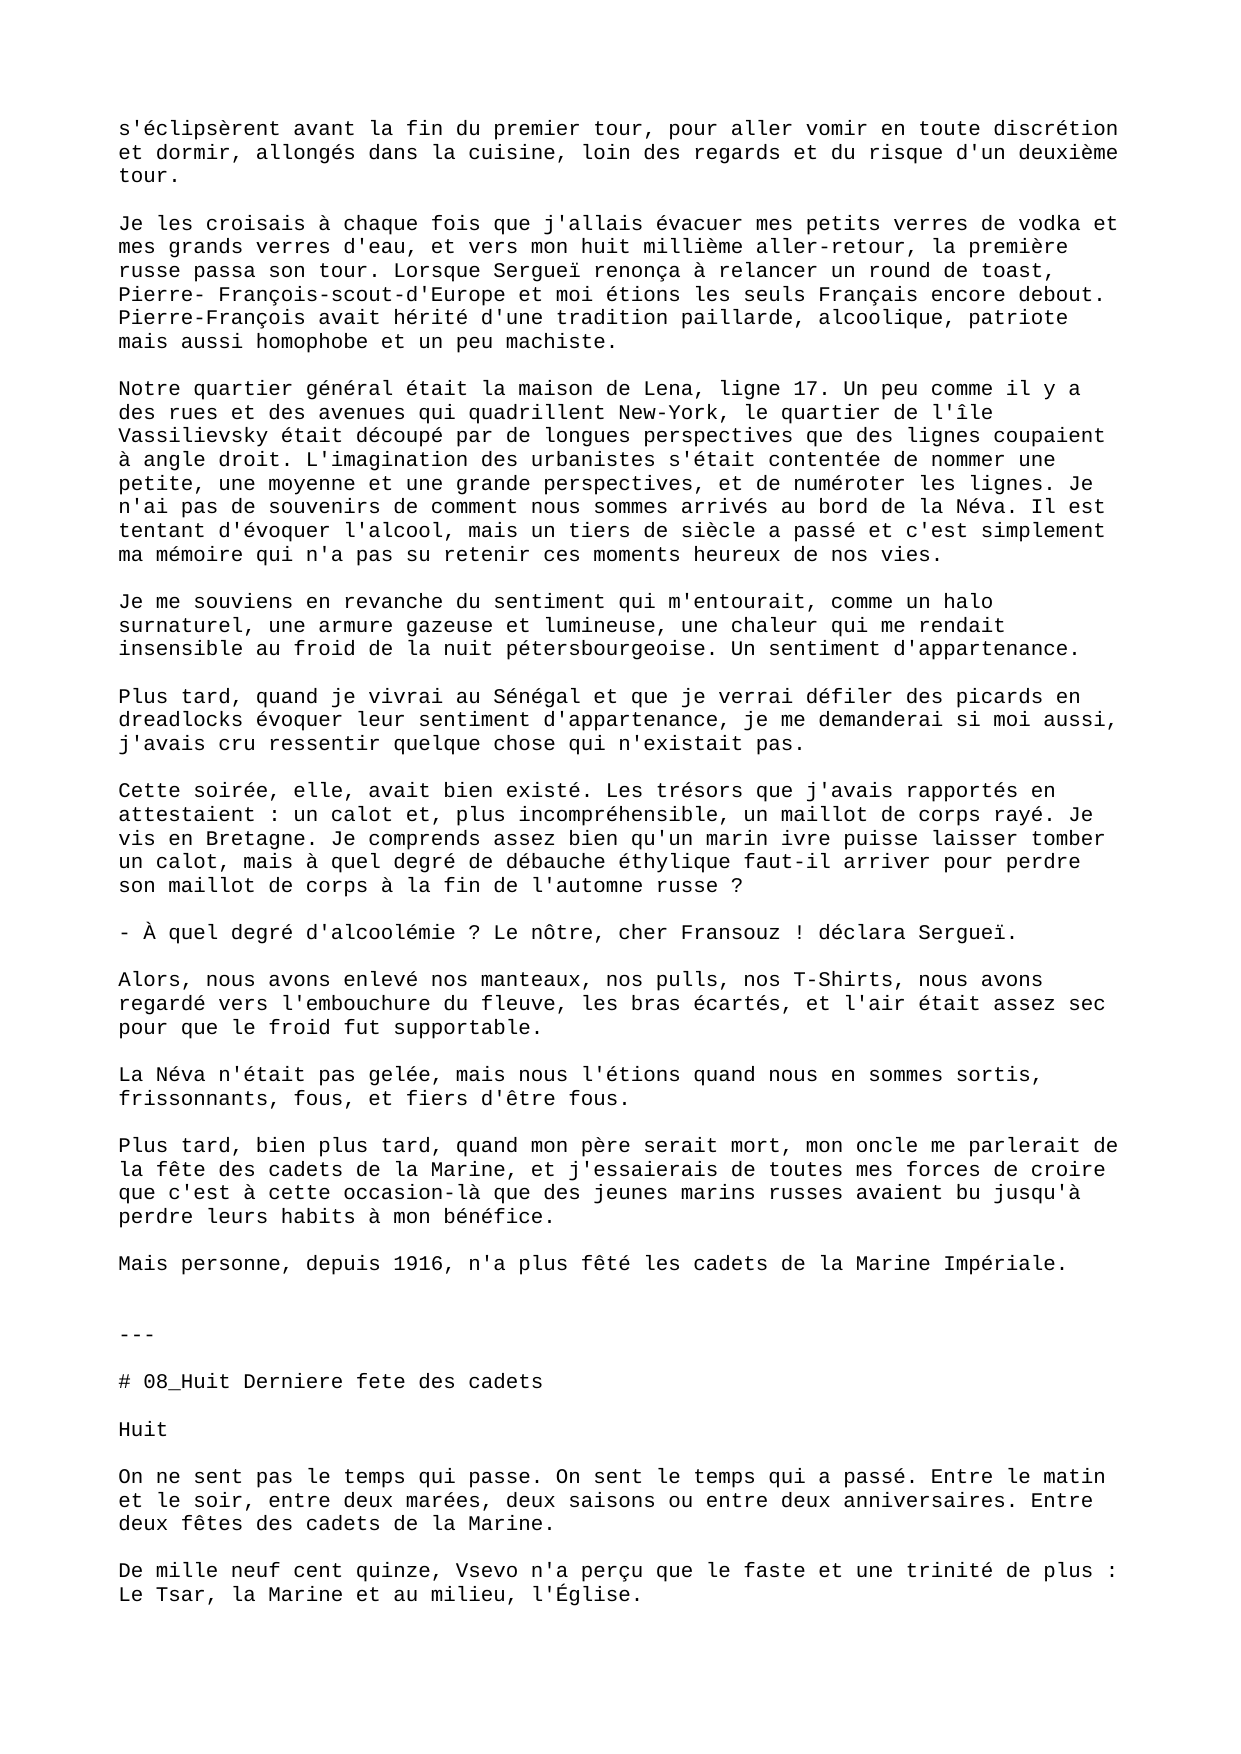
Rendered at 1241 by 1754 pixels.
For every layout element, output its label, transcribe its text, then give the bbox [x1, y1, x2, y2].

text La Néva n'était pas gelée, mais nous l'étions quand nous en sommes sortis, frissonnants, fous, et fiers d'être fous. [118, 1064, 1122, 1111]
text Mais personne, depuis 1916, n'a plus fêté les cadets de la Marine Impériale. [118, 1253, 1122, 1277]
text Notre quartier général était la maison de Lena, ligne 17. Un peu comme il y a des rues et des avenues qui quadrillent New-York, le quartier de l'île Vassilievsky était découpé par de longues perspectives que des lignes coupaient à angle droit. L'imagination des urbanistes s'était contentée de nommer une petite, une moyenne et une grande perspectives, et de numéroter les lignes. Je n'ai pas de souvenirs de comment nous sommes arrivés au bord de la Néva. Il est tentant d'évoquer l'alcool, mais un tiers de siècle a passé et c'est simplement ma mémoire qui n'a pas su retenir ces moments heureux de nos vies. [118, 378, 1122, 567]
text Plus tard, bien plus tard, quand mon père serait mort, mon oncle me parlerait de la fête des cadets de la Marine, et j'essaierais de toutes mes forces de croire que c'est à cette occasion-là que des jeunes marins russes avaient bu jusqu'à perdre leurs habits à mon bénéfice. [118, 1135, 1122, 1229]
text Je les croisais à chaque fois que j'allais évacuer mes petits verres de vodka et mes grands verres d'eau, et vers mon huit millième aller-retour, la première russe passa son tour. Lorsque Sergueï renonça à relancer un round de toast, Pierre- François-scout-d'Europe et moi étions les seuls Français encore debout. Pierre-François avait hérité d'une tradition paillarde, alcoolique, patriote mais aussi homophobe et un peu machiste. [118, 213, 1122, 354]
text # 08_Huit Derniere fete des cadets [118, 1371, 1122, 1395]
text Alors, nous avons enlevé nos manteaux, nos pulls, nos T-Shirts, nous avons regardé vers l'embouchure du fleuve, les bras écartés, et l'air était assez sec pour que le froid fut supportable. [118, 969, 1122, 1040]
text Huit [118, 1419, 1122, 1442]
text Cette soirée, elle, avait bien existé. Les trésors que j'avais rapportés en attestaient : un calot et, plus incompréhensible, un maillot de corps rayé. Je vis en Bretagne. Je comprends assez bien qu'un marin ivre puisse laisser tomber un calot, mais à quel degré de débauche éthylique faut-il arriver pour perdre son maillot de corps à la fin de l'automne russe ? [118, 780, 1122, 898]
text - À quel degré d'alcoolémie ? Le nôtre, cher Fransouz ! déclara Sergueï. [118, 922, 1122, 946]
text On ne sent pas le temps qui passe. On sent le temps qui a passé. Entre le matin et le soir, entre deux marées, deux saisons ou entre deux anniversaires. Entre deux fêtes des cadets de la Marine. [118, 1466, 1122, 1537]
text --- [118, 1324, 1122, 1348]
text Je me souviens en revanche du sentiment qui m'entourait, comme un halo surnaturel, une armure gazeuse et lumineuse, une chaleur qui me rendait insensible au froid de la nuit pétersbourgeoise. Un sentiment d'appartenance. [118, 591, 1122, 662]
text De mille neuf cent quinze, Vsevo n'a perçu que le faste et une trinité de plus : Le Tsar, la Marine et au milieu, l'Église. [118, 1561, 1122, 1608]
text Plus tard, quand je vivrai au Sénégal et que je verrai défiler des picards en dreadlocks évoquer leur sentiment d'appartenance, je me demanderai si moi aussi, j'avais cru ressentir quelque chose qui n'existait pas. [118, 686, 1122, 757]
text s'éclipsèrent avant la fin du premier tour, pour aller vomir en toute discrétion et dormir, allongés dans la cuisine, loin des regards et du risque d'un deuxième tour. [118, 118, 1122, 189]
